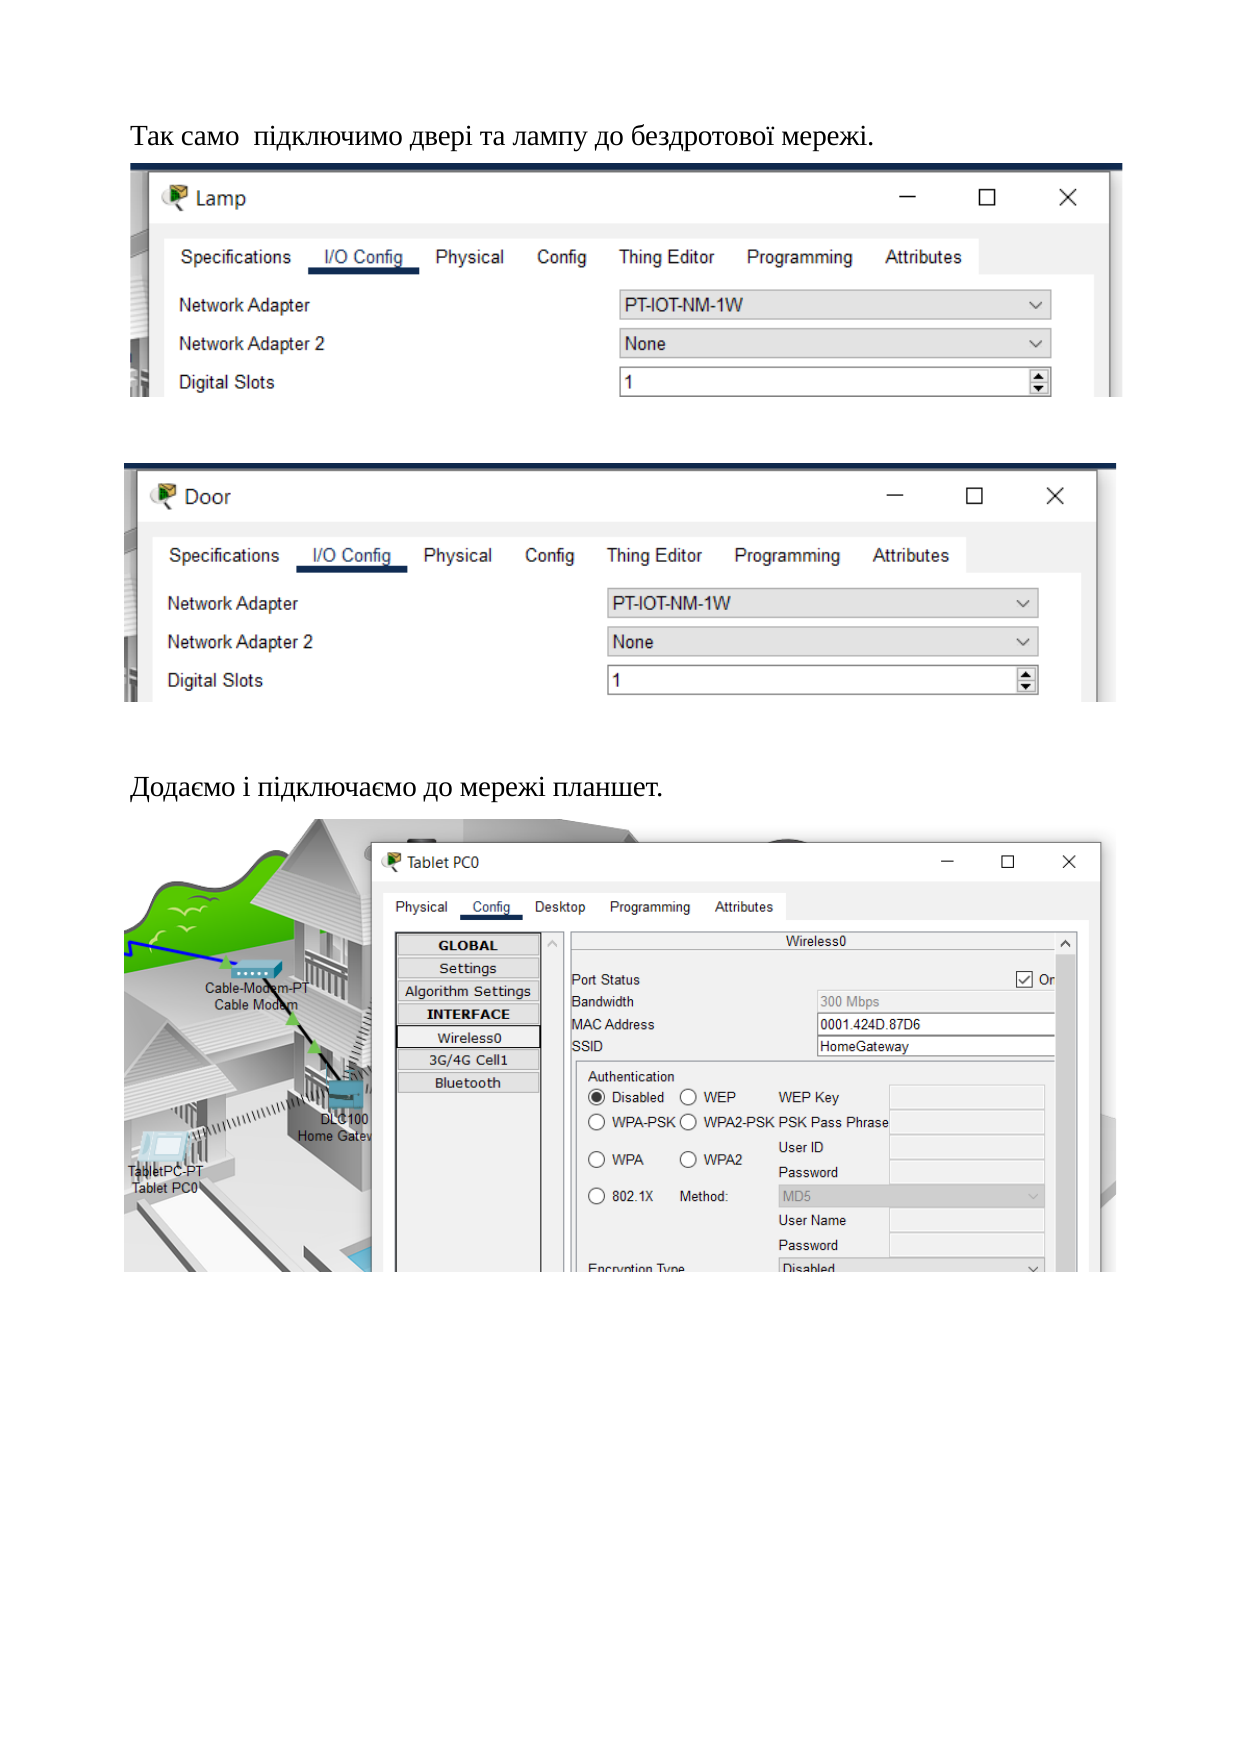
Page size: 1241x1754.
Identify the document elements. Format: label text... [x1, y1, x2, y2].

picture [124, 819, 1117, 1272]
picture [124, 463, 1117, 702]
list Так само підключимо двері та лампу до бездротової мережі. [130, 118, 1122, 152]
list Додаємо і підключаємо до мережі планшет. [130, 769, 1122, 802]
picture [130, 163, 1123, 397]
